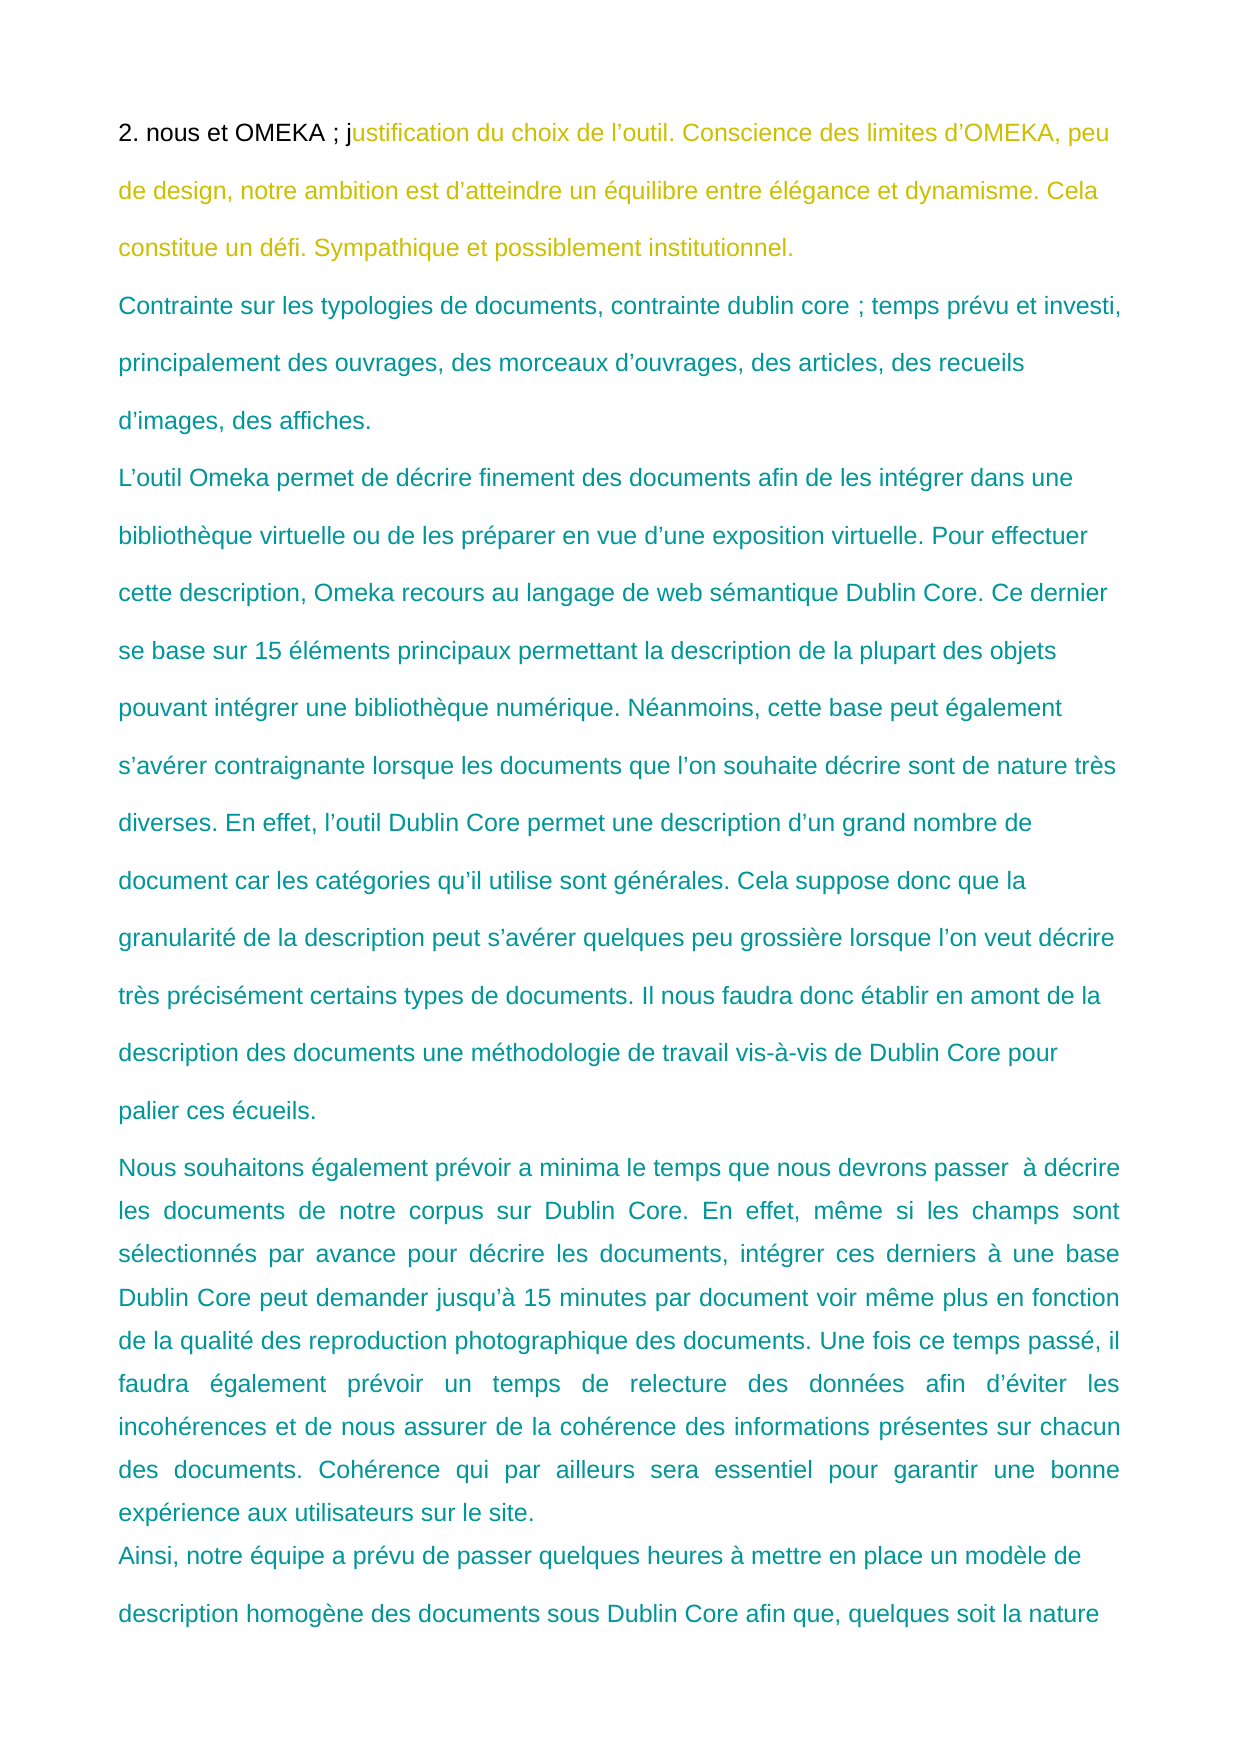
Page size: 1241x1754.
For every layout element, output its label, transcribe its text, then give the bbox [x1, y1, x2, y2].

text Ainsi, notre équipe a prévu de passer quelques heures à mettre en place un modèle de description homogène des documents sous Dublin Core afin que, quelques soit la nature [118, 1541, 1122, 1627]
text Nous souhaitons également prévoir a minima le temps que nous devrons passer à décrire les documents de notre corpus sur Dublin Core. En effet, même si les champs sont sélectionnés par avance pour décrire les documents, intégrer ces derniers à une base Dublin Core peut demander jusqu’à 15 minutes par document voir même plus en fonction de la qualité des reproduction photographique des documents. Une fois ce temps passé, il faudra également prévoir un temps de relecture des données afin d’éviter les incohérences et de nous assurer de la cohérence des informations présentes sur chacun des documents. Cohérence qui par ailleurs sera essentiel pour garantir une bonne expérience aux utilisateurs sur le site. [118, 1153, 1122, 1527]
text Contrainte sur les typologies de documents, contrainte dublin core ; temps prévu et investi, principalement des ouvrages, des morceaux d’ouvrages, des articles, des recueils d’images, des affiches. [118, 291, 1122, 434]
text 2. nous et OMEKA ; justification du choix de l’outil. Conscience des limites d’OMEKA, peu de design, notre ambition est d’atteindre un équilibre entre élégance et dynamisme. Cela constitue un défi. Sympathique et possiblement institutionnel. [118, 118, 1122, 262]
text L’outil Omeka permet de décrire finement des documents afin de les intégrer dans une bibliothèque virtuelle ou de les préparer en vue d’une exposition virtuelle. Pour effectuer cette description, Omeka recours au langage de web sémantique Dublin Core. Ce dernier se base sur 15 éléments principaux permettant la description de la plupart des objets pouvant intégrer une bibliothèque numérique. Néanmoins, cette base peut également s’avérer contraignante lorsque les documents que l’on souhaite décrire sont de nature très diverses. En effet, l’outil Dublin Core permet une description d’un grand nombre de document car les catégories qu’il utilise sont générales. Cela suppose donc que la granularité de la description peut s’avérer quelques peu grossière lorsque l’on veut décrire très précisément certains types de documents. Il nous faudra donc établir en amont de la description des documents une méthodologie de travail vis-à-vis de Dublin Core pour palier ces écueils. [118, 463, 1122, 1124]
